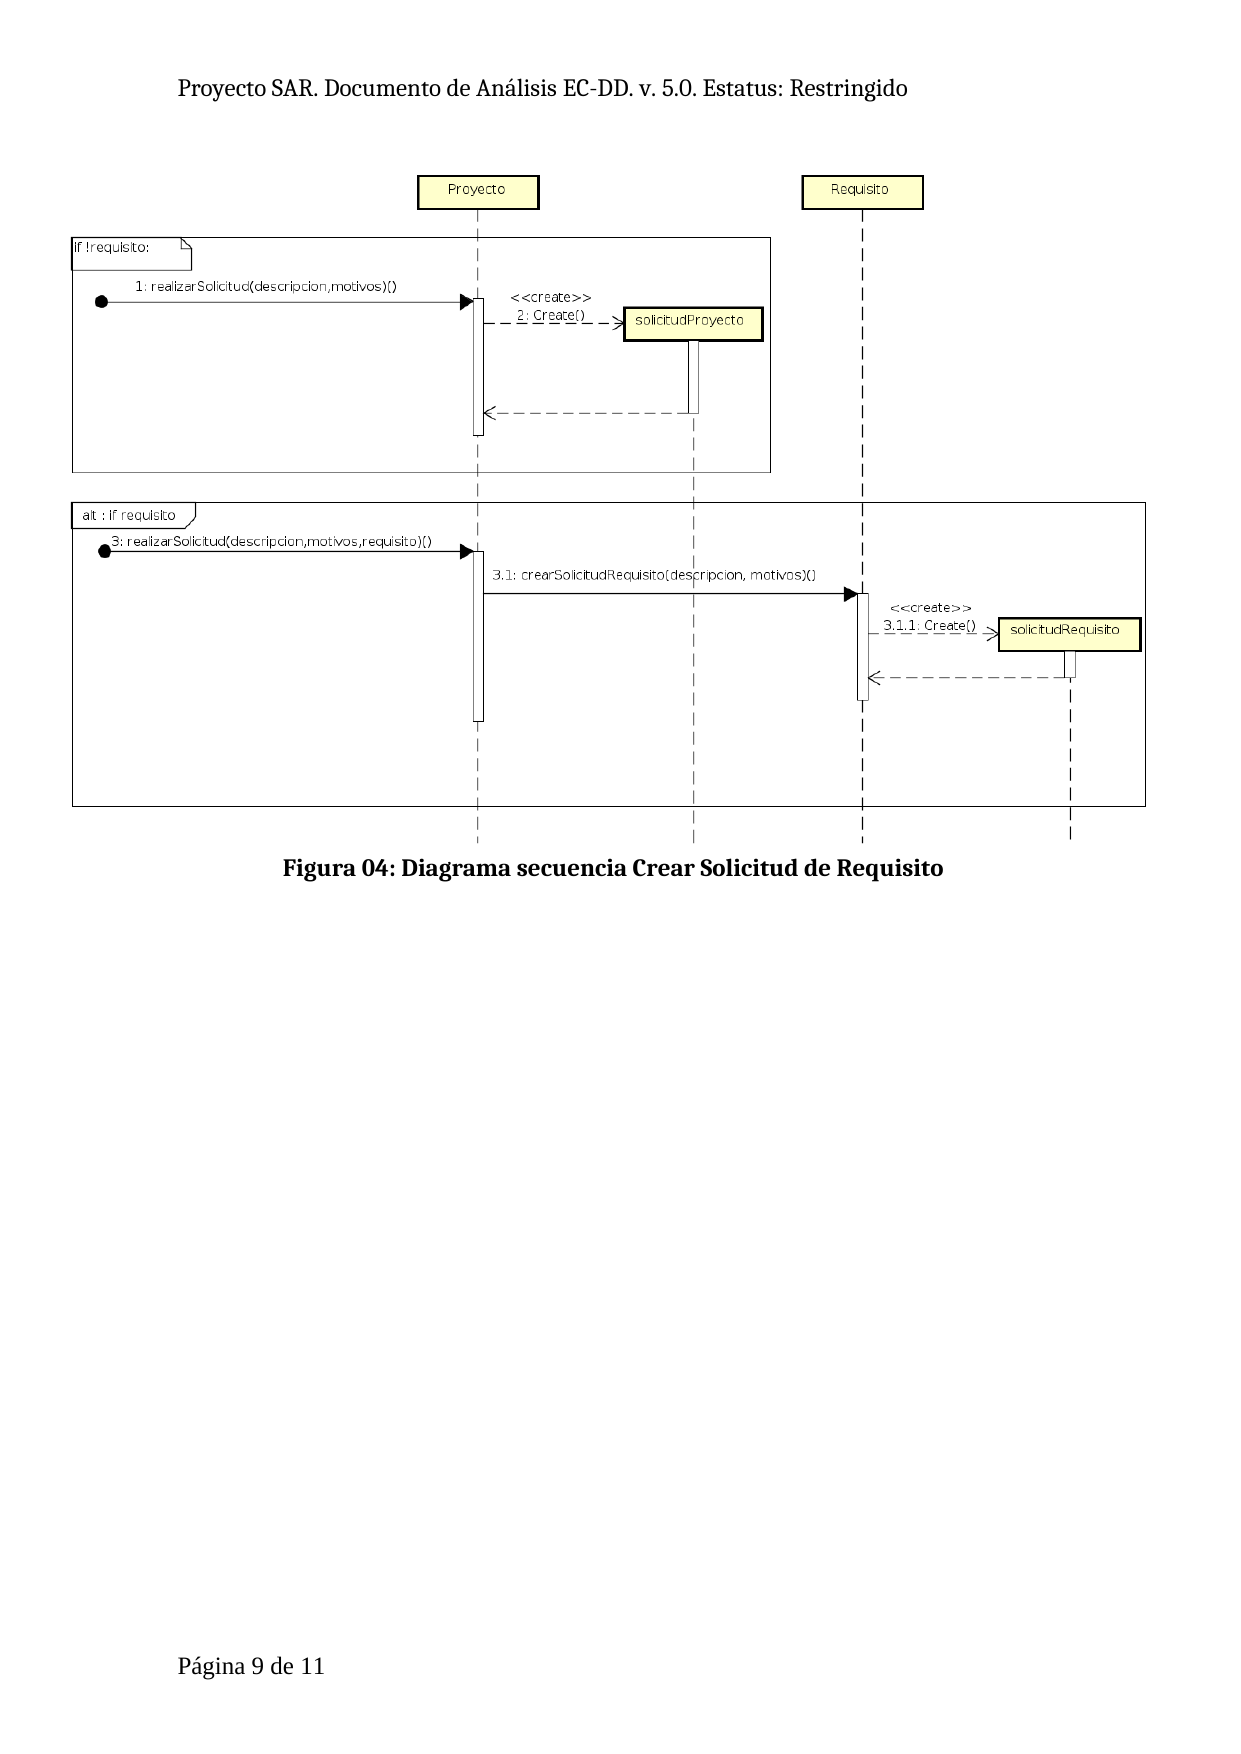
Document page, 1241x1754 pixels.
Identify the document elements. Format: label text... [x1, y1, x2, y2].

text Figura 04: Diagrama secuencia Crear Solicitud de Requisito [29, 854, 1063, 882]
picture [59, 160, 1154, 854]
